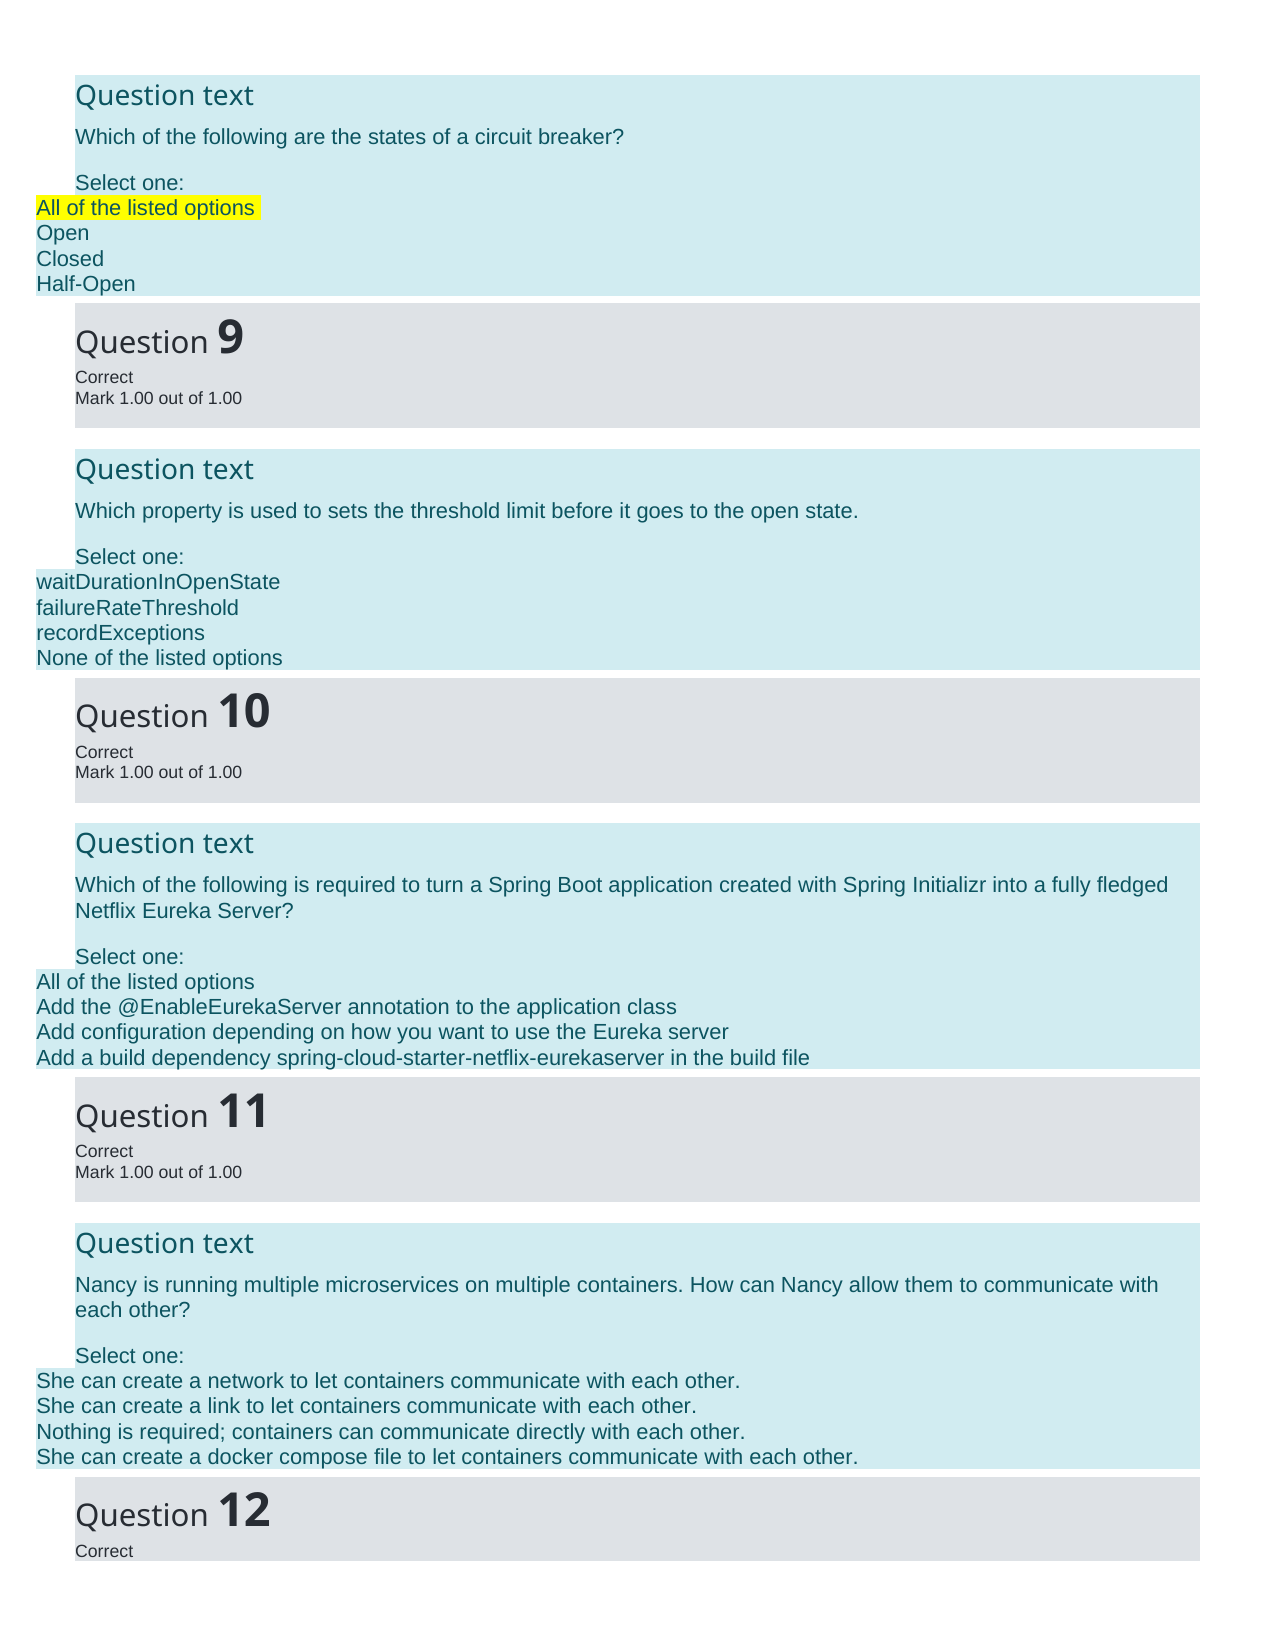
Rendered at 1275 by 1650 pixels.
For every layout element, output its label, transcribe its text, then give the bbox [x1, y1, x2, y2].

subtitle Question 11 [75, 1077, 1200, 1141]
text She can create a network to let containers communicate with each other. [36, 1368, 1200, 1393]
text All of the listed options [36, 195, 1200, 220]
text Select one: [75, 170, 1200, 195]
subtitle Question text [75, 75, 1200, 113]
text None of the listed options [36, 645, 1200, 670]
text waitDurationInOpenState [36, 569, 1200, 594]
text She can create a docker compose file to let containers communicate with each other. [36, 1444, 1200, 1469]
text recordExceptions [36, 620, 1200, 645]
subtitle Question text [75, 823, 1200, 862]
text Correct [75, 367, 1200, 388]
text Select one: [75, 544, 1200, 569]
text She can create a link to let containers communicate with each other. [36, 1393, 1200, 1419]
text Select one: [75, 943, 1200, 969]
text Mark 1.00 out of 1.00 [75, 388, 1200, 408]
text Add configuration depending on how you want to use the Eureka server [36, 1019, 1200, 1044]
subtitle Question 10 [75, 678, 1200, 741]
text Correct [75, 1540, 1200, 1561]
text failureRateThreshold [36, 594, 1200, 620]
subtitle Question 9 [75, 303, 1200, 367]
text Mark 1.00 out of 1.00 [75, 762, 1200, 782]
text Add a build dependency spring-cloud-starter-netflix-eurekaserver in the build file [36, 1044, 1200, 1069]
subtitle Question 12 [75, 1477, 1200, 1540]
text Nothing is required; containers can communicate directly with each other. [36, 1419, 1200, 1444]
text Mark 1.00 out of 1.00 [75, 1161, 1200, 1182]
text Select one: [75, 1343, 1200, 1368]
subtitle Question text [75, 1223, 1200, 1261]
text Nancy is running multiple microservices on multiple containers. How can Nancy allow them to communicate with each other? [75, 1272, 1200, 1322]
subtitle Question text [75, 449, 1200, 488]
text Correct [75, 741, 1200, 762]
text Which property is used to sets the threshold limit before it goes to the open state. [75, 498, 1200, 523]
text Half-Open [36, 271, 1200, 296]
text Open [36, 220, 1200, 245]
text Which of the following is required to turn a Spring Boot application created with Spring Initializr into a fully fledged Netflix Eureka Server? [75, 872, 1200, 923]
text Which of the following are the states of a circuit breaker? [75, 124, 1200, 149]
text Correct [75, 1141, 1200, 1161]
text All of the listed options [36, 969, 1200, 994]
text Add the @EnableEurekaServer annotation to the application class [36, 994, 1200, 1019]
text Closed [36, 245, 1200, 271]
